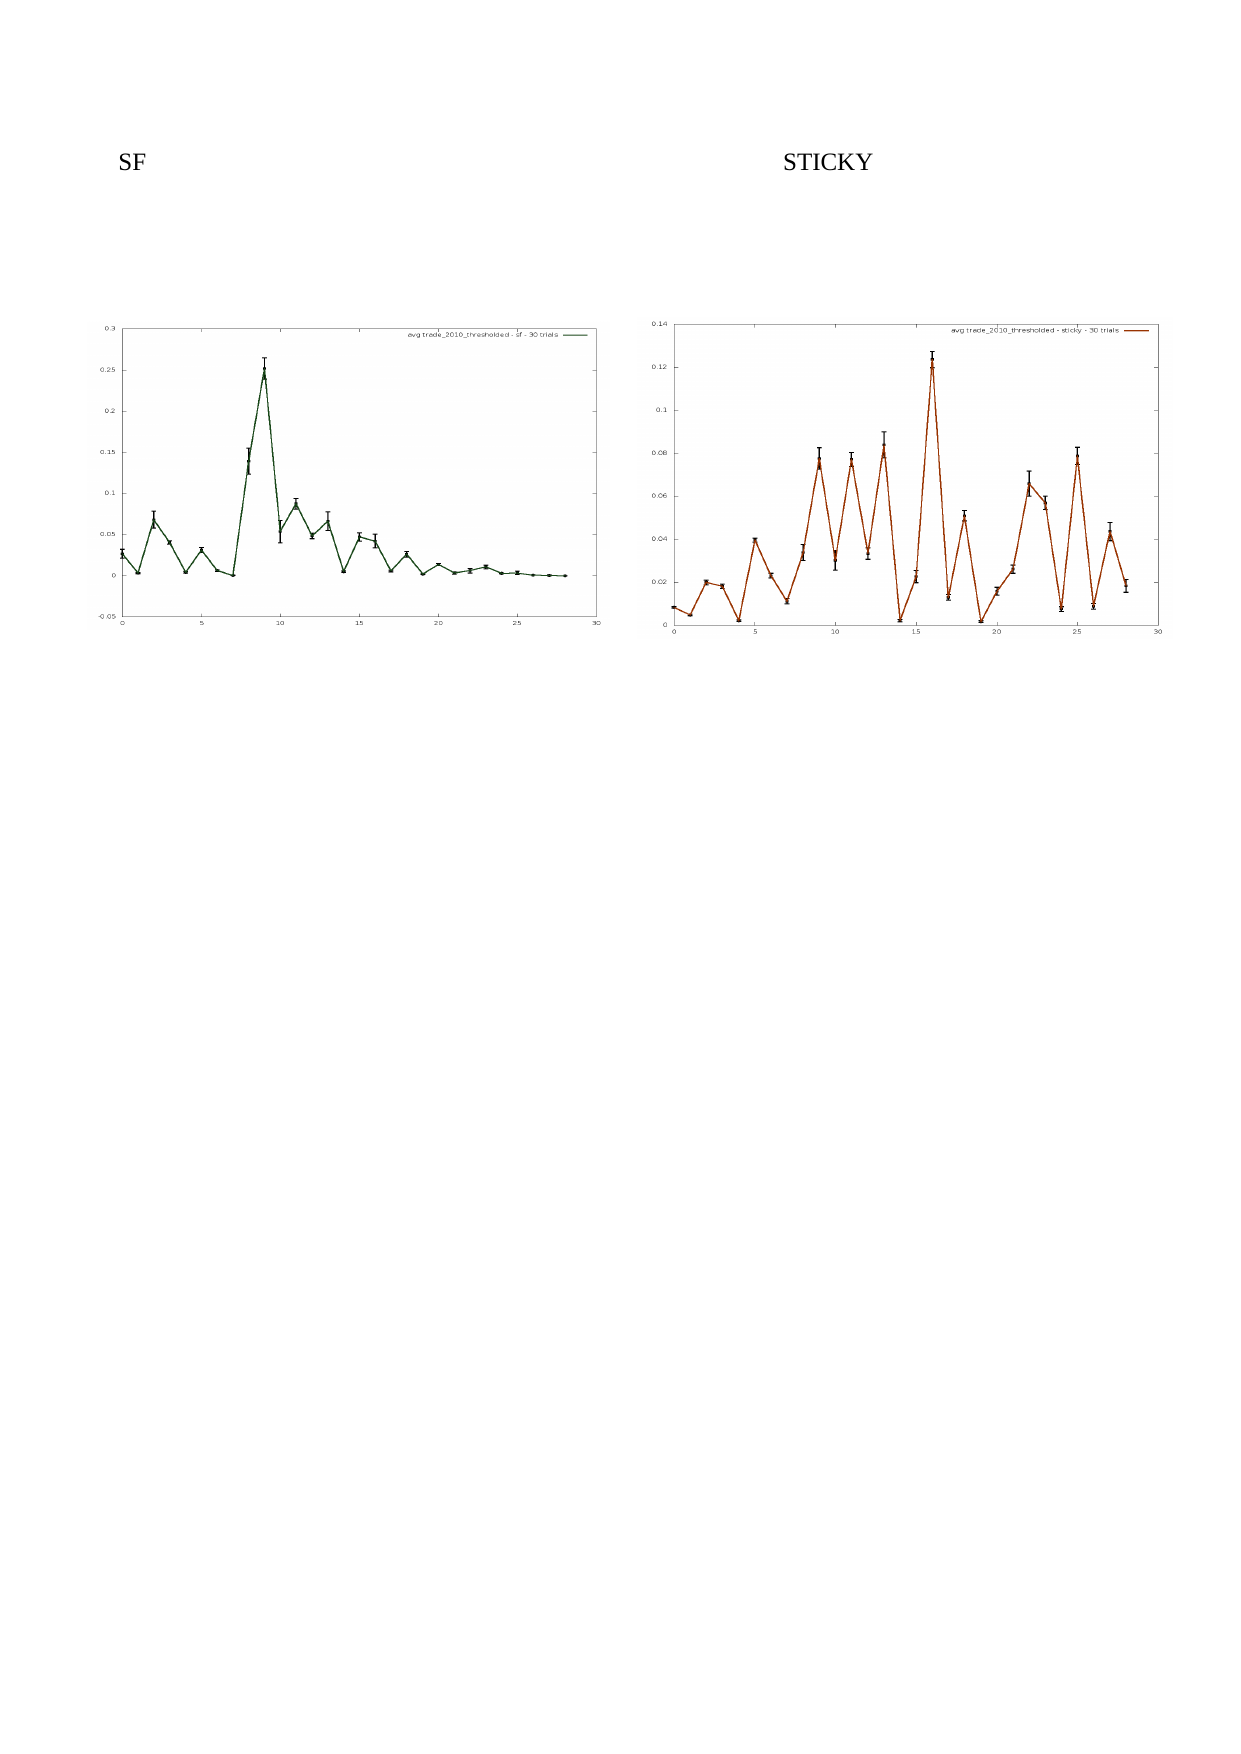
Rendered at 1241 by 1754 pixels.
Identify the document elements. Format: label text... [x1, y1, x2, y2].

picture [637, 317, 1173, 639]
picture [86, 321, 611, 630]
text SF STICKY [118, 147, 1122, 176]
